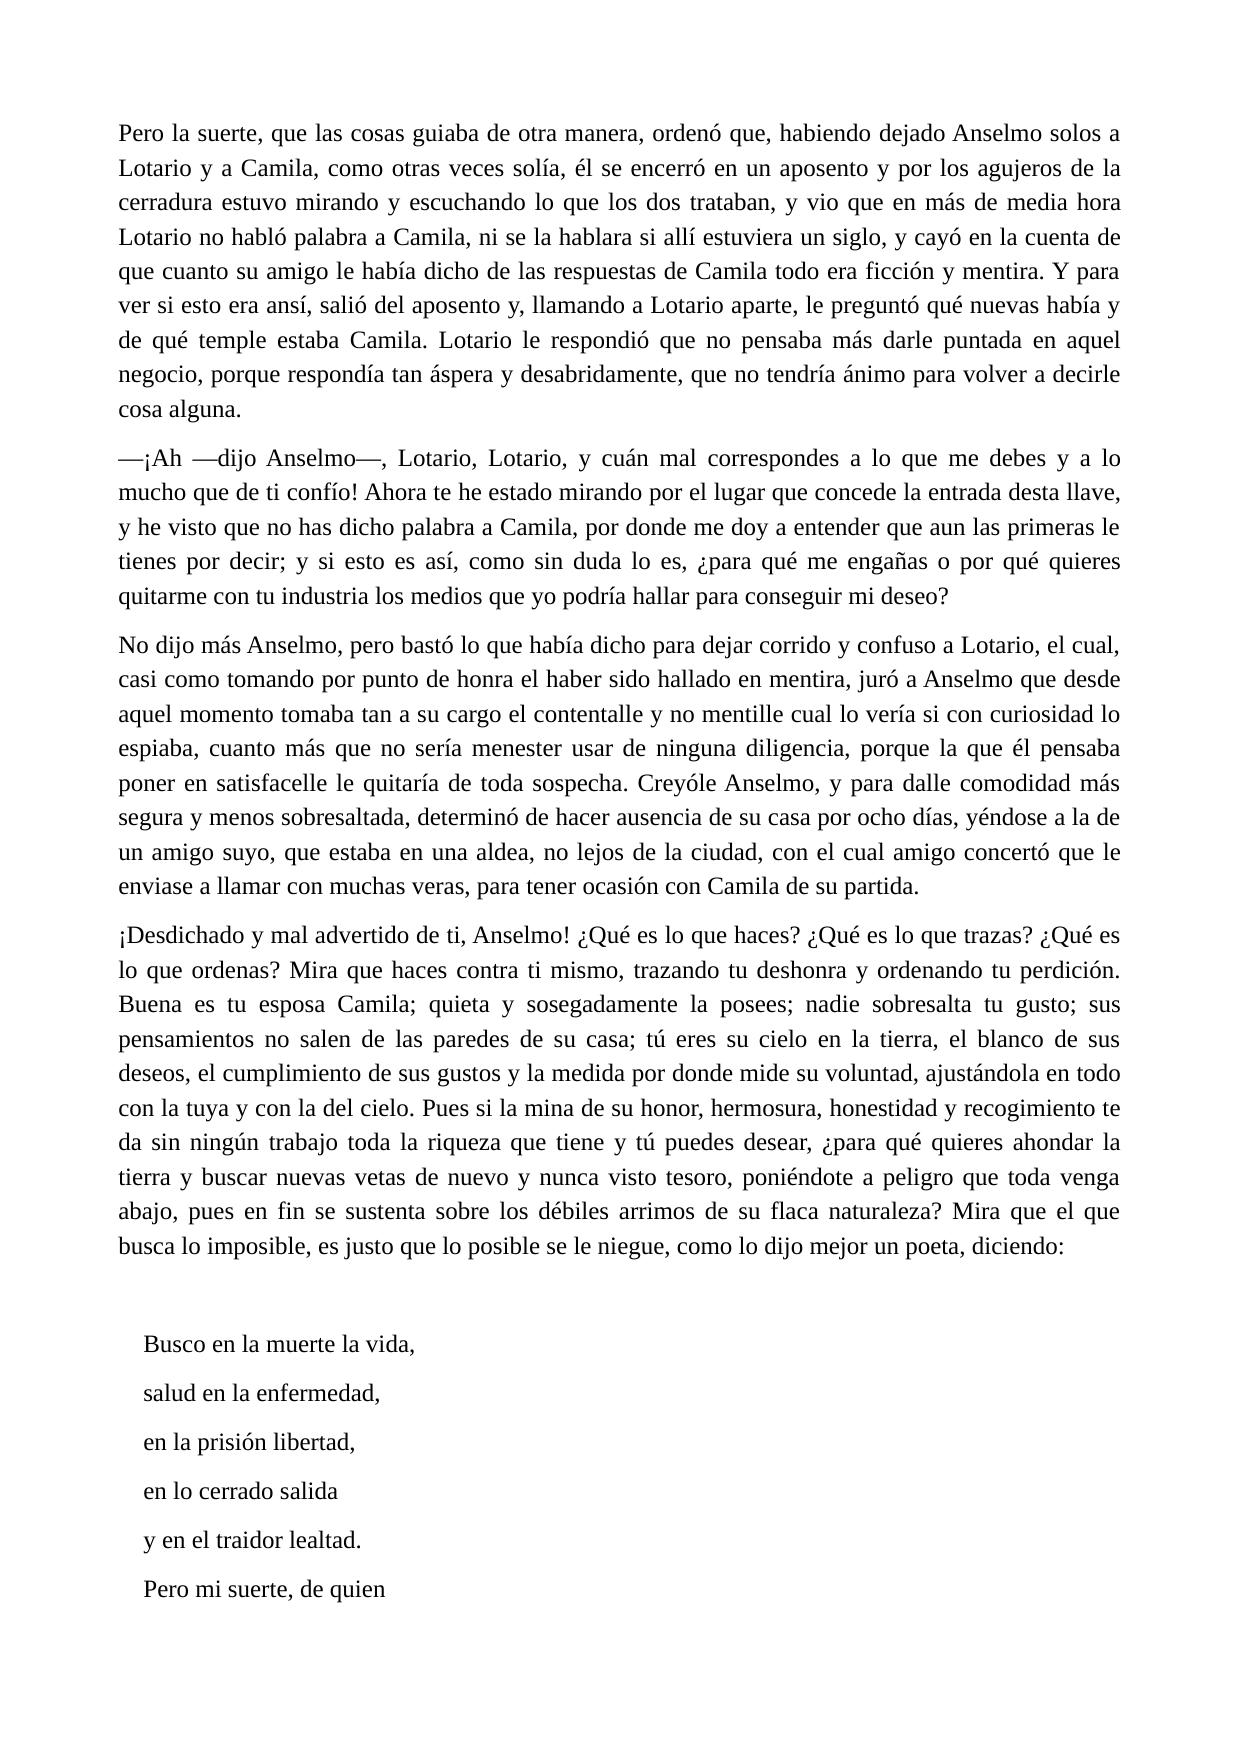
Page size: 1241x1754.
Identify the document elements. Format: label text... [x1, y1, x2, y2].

text No dijo más Anselmo, pero bastó lo que había dicho para dejar corrido y confuso a Lotario, el cual, casi como tomando por punto de honra el haber sido hallado en mentira, juró a Anselmo que desde aquel momento tomaba tan a su cargo el contentalle y no mentille cual lo vería si con curiosidad lo espiaba, cuanto más que no sería menester usar de ninguna diligencia, porque la que él pensaba poner en satisfacelle le quitaría de toda sospecha. Creyóle Anselmo, y para dalle comodidad más segura y menos sobresaltada, determinó de hacer ausencia de su casa por ocho días, yéndose a la de un amigo suyo, que estaba en una aldea, no lejos de la ciudad, con el cual amigo concertó que le enviase a llamar con muchas veras, para tener ocasión con Camila de su partida. [118, 630, 1122, 900]
text Pero mi suerte, de quien [118, 1574, 1122, 1603]
text Busco en la muerte la vida, [118, 1329, 1122, 1358]
text salud en la enfermedad, [118, 1378, 1122, 1407]
text Pero la suerte, que las cosas guiaba de otra manera, ordenó que, habiendo dejado Anselmo solos a Lotario y a Camila, como otras veces solía, él se encerró en un aposento y por los agujeros de la cerradura estuvo mirando y escuchando lo que los dos trataban, y vio que en más de media hora Lotario no habló palabra a Camila, ni se la hablara si allí estuviera un siglo, y cayó en la cuenta de que cuanto su amigo le había dicho de las respuestas de Camila todo era ficción y mentira. Y para ver si esto era ansí, salió del aposento y, llamando a Lotario aparte, le preguntó qué nuevas había y de qué temple estaba Camila. Lotario le respondió que no pensaba más darle puntada en aquel negocio, porque respondía tan áspera y desabridamente, que no tendría ánimo para volver a decirle cosa alguna. [118, 118, 1122, 423]
text en lo cerrado salida [118, 1476, 1122, 1505]
text —¡Ah —dijo Anselmo—, Lotario, Lotario, y cuán mal correspondes a lo que me debes y a lo mucho que de ti confío! Ahora te he estado mirando por el lugar que concede la entrada desta llave, y he visto que no has dicho palabra a Camila, por donde me doy a entender que aun las primeras le tienes por decir; y si esto es así, como sin duda lo es, ¿para qué me engañas o por qué quieres quitarme con tu industria los medios que yo podría hallar para conseguir mi deseo? [118, 443, 1122, 610]
text en la prisión libertad, [118, 1427, 1122, 1456]
text ¡Desdichado y mal advertido de ti, Anselmo! ¿Qué es lo que haces? ¿Qué es lo que trazas? ¿Qué es lo que ordenas? Mira que haces contra ti mismo, trazando tu deshonra y ordenando tu perdición. Buena es tu esposa Camila; quieta y sosegadamente la posees; nadie sobresalta tu gusto; sus pensamientos no salen de las paredes de su casa; tú eres su cielo en la tierra, el blanco de sus deseos, el cumplimiento de sus gustos y la medida por donde mide su voluntad, ajustándola en todo con la tuya y con la del cielo. Pues si la mina de su honor, hermosura, honestidad y recogimiento te da sin ningún trabajo toda la riqueza que tiene y tú puedes desear, ¿para qué quieres ahondar la tierra y buscar nuevas vetas de nuevo y nunca visto tesoro, poniéndote a peligro que toda venga abajo, pues en fin se sustenta sobre los débiles arrimos de su flaca naturaleza? Mira que el que busca lo imposible, es justo que lo posible se le niegue, como lo dijo mejor un poeta, diciendo: [118, 920, 1122, 1259]
text y en el traidor lealtad. [118, 1525, 1122, 1554]
